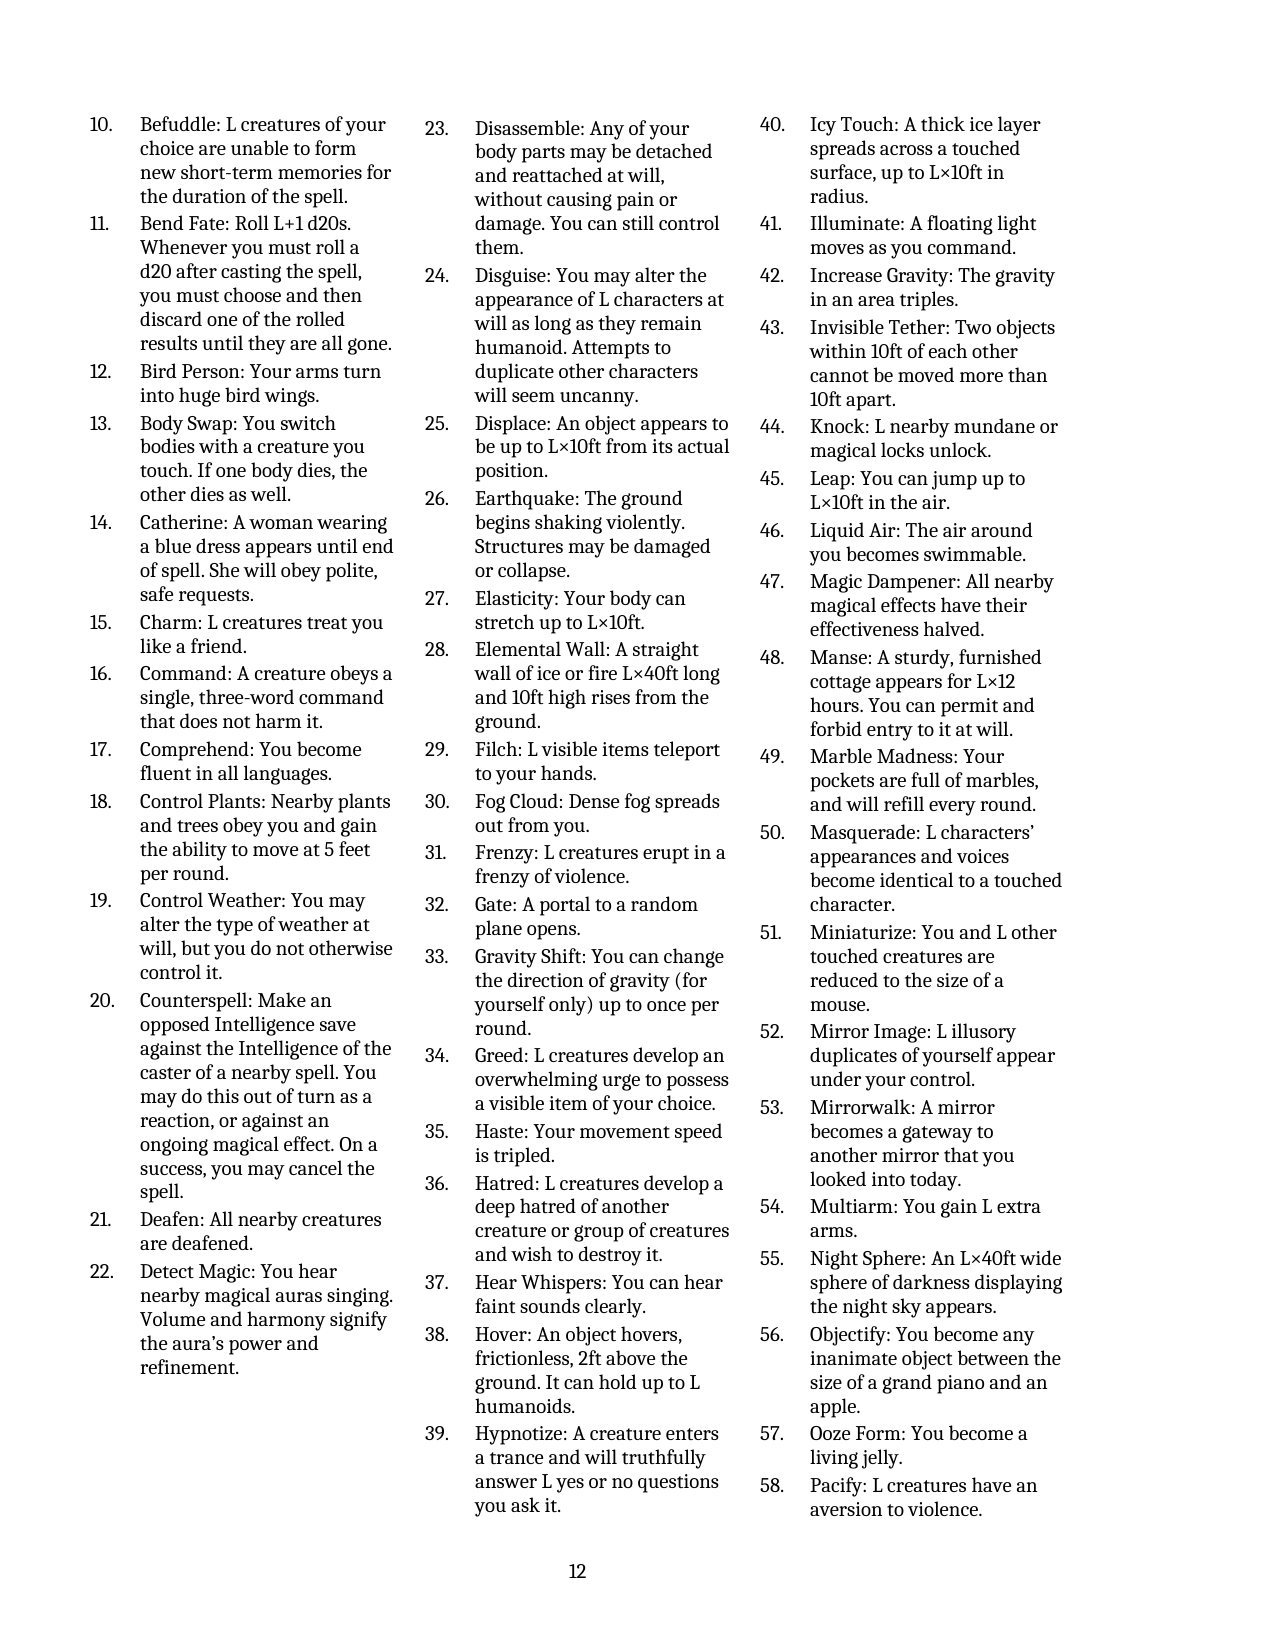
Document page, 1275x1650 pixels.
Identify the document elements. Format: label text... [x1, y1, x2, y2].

list Charm: L creatures treat you like a friend. [90, 610, 395, 658]
list Gravity Shift: You can change the direction of gravity (for yourself only) up to once per round. [425, 944, 730, 1040]
list Detect Magic: You hear nearby magical auras singing. Volume and harmony signify the aura’s power and refinement. [90, 1259, 395, 1379]
list Gate: A portal to a random plane opens. [425, 893, 730, 941]
list Increase Gravity: The gravity in an area triples. [760, 264, 1065, 312]
list Befuddle: L creatures of your choice are unable to form new short-term memories for the duration of the spell. [90, 112, 395, 208]
list Command: A creature obeys a single, three-word command that does not harm it. [90, 662, 395, 734]
list Bend Fate: Roll L+1 d20s. Whenever you must roll a d20 after casting the spell, you must choose and then discard one of the rolled results until they are all gone. [90, 212, 395, 356]
list Magic Dampener: All nearby magical effects have their effectiveness halved. [760, 570, 1065, 642]
list Deafen: All nearby creatures are deafened. [90, 1208, 395, 1256]
list Hear Whispers: You can hear faint sounds clearly. [425, 1271, 730, 1319]
list Disassemble: Any of your body parts may be detached and reattached at will, without causing pain or damage. You can still control them. [425, 116, 730, 260]
list Body Swap: You switch bodies with a creature you touch. If one body dies, the other dies as well. [90, 411, 395, 507]
list Fog Cloud: Dense fog spreads out from you. [425, 789, 730, 837]
list Earthquake: The ground begins shaking violently. Structures may be damaged or collapse. [425, 487, 730, 583]
list Night Sphere: An L×40ft wide sphere of darkness displaying the night sky appears. [760, 1247, 1065, 1319]
list Miniaturize: You and L other touched creatures are reduced to the size of a mouse. [760, 920, 1065, 1016]
list Invisible Tether: Two objects within 10ft of each other cannot be moved more than 10ft apart. [760, 315, 1065, 411]
list Counterspell: Make an opposed Intelligence save against the Intelligence of the caster of a nearby spell. You may do this out of turn as a reaction, or against an ongoing magical effect. On a success, you may cancel the spell. [90, 988, 395, 1204]
list Hatred: L creatures develop a deep hatred of another creature or group of creatures and wish to destroy it. [425, 1171, 730, 1267]
list Leap: You can jump up to L×10ft in the air. [760, 467, 1065, 514]
list Pacify: L creatures have an aversion to violence. [760, 1474, 1065, 1522]
list Catherine: A woman wearing a blue dress appears until end of spell. She will obey polite, safe requests. [90, 511, 395, 607]
list Elasticity: Your body can stretch up to L×10ft. [425, 586, 730, 634]
list Hover: An object hovers, frictionless, 2ft above the ground. It can hold up to L humanoids. [425, 1322, 730, 1418]
list Haste: Your movement speed is tripled. [425, 1119, 730, 1167]
list Mirror Image: L illusory duplicates of yourself appear under your control. [760, 1020, 1065, 1092]
list Marble Madness: Your pockets are full of marbles, and will refill every round. [760, 745, 1065, 817]
list Disguise: You may alter the appearance of L characters at will as long as they remain humanoid. Attempts to duplicate other characters will seem uncanny. [425, 264, 730, 407]
list Mirrorwalk: A mirror becomes a gateway to another mirror that you looked into today. [760, 1096, 1065, 1191]
list Elemental Wall: A straight wall of ice or fire L×40ft long and 10ft high rises from the ground. [425, 638, 730, 734]
list Masquerade: L characters’ appearances and voices become identical to a touched character. [760, 821, 1065, 917]
list Illuminate: A floating light moves as you command. [760, 212, 1065, 260]
list Control Plants: Nearby plants and trees obey you and gain the ability to move at 5 feet per round. [90, 789, 395, 885]
list Objectify: You become any inanimate object between the size of a grand piano and an apple. [760, 1322, 1065, 1418]
list Manse: A sturdy, furnished cottage appears for L×12 hours. You can permit and forbid entry to it at will. [760, 646, 1065, 741]
list Icy Touch: A thick ice layer spreads across a touched surface, up to L×10ft in radius. [760, 112, 1065, 208]
list Ooze Form: You become a living jelly. [760, 1422, 1065, 1470]
list Bird Person: Your arms turn into huge bird wings. [90, 359, 395, 407]
list Greed: L creatures develop an overwhelming urge to possess a visible item of your choice. [425, 1044, 730, 1116]
list Comprehend: You become fluent in all languages. [90, 738, 395, 786]
list Displace: An object appears to be up to L×10ft from its actual position. [425, 411, 730, 483]
list Knock: L nearby mundane or magical locks unlock. [760, 415, 1065, 463]
list Frenzy: L creatures erupt in a frenzy of violence. [425, 841, 730, 889]
list Liquid Air: The air around you becomes swimmable. [760, 518, 1065, 566]
list Control Weather: You may alter the type of weather at will, but you do not otherwise control it. [90, 889, 395, 985]
list Multiarm: You gain L extra arms. [760, 1195, 1065, 1243]
list Hypnotize: A creature enters a trance and will truthfully answer L yes or no questions you ask it. [425, 1422, 730, 1518]
list Filch: L visible items teleport to your hands. [425, 738, 730, 786]
